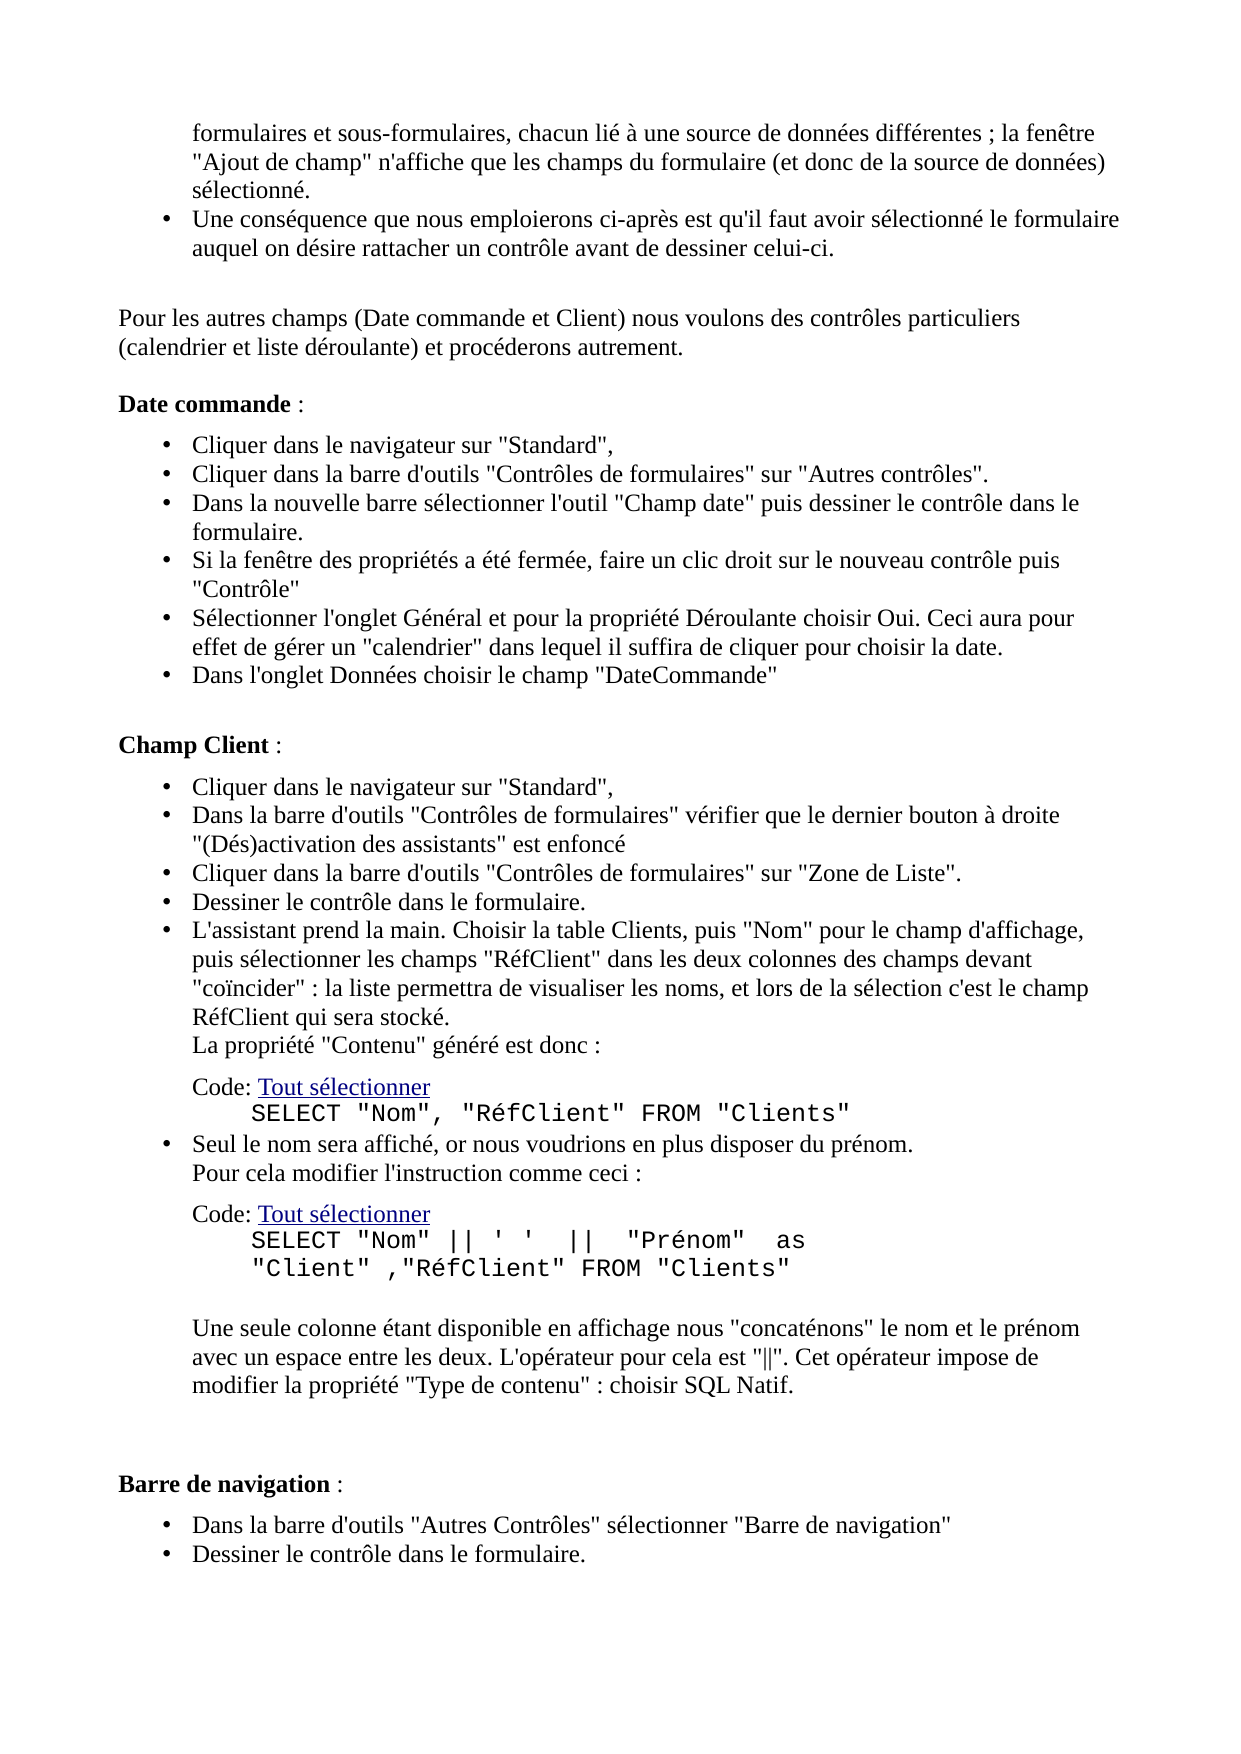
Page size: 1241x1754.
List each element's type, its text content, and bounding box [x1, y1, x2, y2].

list Une conséquence que nous emploierons ci-après est qu'il faut avoir sélectionné le formulaire auquel on désire rattacher un contrôle avant de dessiner celui-ci. [162, 204, 1122, 262]
list Cliquer dans le navigateur sur "Standard", [162, 431, 1122, 459]
subtitle Code: Tout sélectionner [162, 1199, 1122, 1228]
list SELECT "Nom" || ' ' || "Prénom" as "Client" ,"RéfClient" FROM "Clients" [221, 1228, 1122, 1284]
list Dans la barre d'outils "Contrôles de formulaires" vérifier que le dernier bouton à droite "(Dés)activation des assistants" est enfoncé [162, 801, 1122, 858]
text Champ Client : [118, 702, 1122, 759]
list Si la fenêtre des propriétés a été fermée, faire un clic droit sur le nouveau contrôle puis "Contrôle" [162, 546, 1122, 603]
list Dessiner le contrôle dans le formulaire. [162, 1539, 1122, 1568]
list Cliquer dans la barre d'outils "Contrôles de formulaires" sur "Zone de Liste". [162, 858, 1122, 887]
text Barre de navigation : [118, 1412, 1122, 1498]
list Dans la nouvelle barre sélectionner l'outil "Champ date" puis dessiner le contrôle dans le formulaire. [162, 488, 1122, 546]
subtitle Code: Tout sélectionner [162, 1072, 1122, 1101]
list SELECT "Nom", "RéfClient" FROM "Clients" [221, 1101, 1122, 1129]
list Seul le nom sera affiché, or nous voudrions en plus disposer du prénom. Pour cela modifier l'instruction comme ceci : [162, 1129, 1122, 1186]
list formulaires et sous-formulaires, chacun lié à une source de données différentes ; la fenêtre "Ajout de champ" n'affiche que les champs du formulaire (et donc de la source de données) sélectionné. [162, 118, 1122, 204]
list Sélectionner l'onglet Général et pour la propriété Déroulante choisir Oui. Ceci aura pour effet de gérer un "calendrier" dans lequel il suffira de cliquer pour choisir la date. [162, 603, 1122, 661]
list Cliquer dans le navigateur sur "Standard", [162, 772, 1122, 801]
list Cliquer dans la barre d'outils "Contrôles de formulaires" sur "Autres contrôles". [162, 459, 1122, 488]
list Une seule colonne étant disponible en affichage nous "concaténons" le nom et le prénom avec un espace entre les deux. L'opérateur pour cela est "||". Cet opérateur impose de modifier la propriété "Type de contenu" : choisir SQL Natif. [162, 1284, 1122, 1399]
list L'assistant prend la main. Choisir la table Clients, puis "Nom" pour le champ d'affichage, puis sélectionner les champs "RéfClient" dans les deux colonnes des champs devant "coïncider" : la liste permettra de visualiser les noms, et lors de la sélection c'est le champ RéfClient qui sera stocké. La propriété "Contenu" généré est donc : [162, 916, 1122, 1059]
list Dans l'onglet Données choisir le champ "DateCommande" [162, 661, 1122, 689]
list Dessiner le contrôle dans le formulaire. [162, 887, 1122, 916]
text Pour les autres champs (Date commande et Client) nous voulons des contrôles particuliers (calendrier et liste déroulante) et procéderons autrement. Date commande : [118, 274, 1122, 418]
list Dans la barre d'outils "Autres Contrôles" sélectionner "Barre de navigation" [162, 1511, 1122, 1539]
